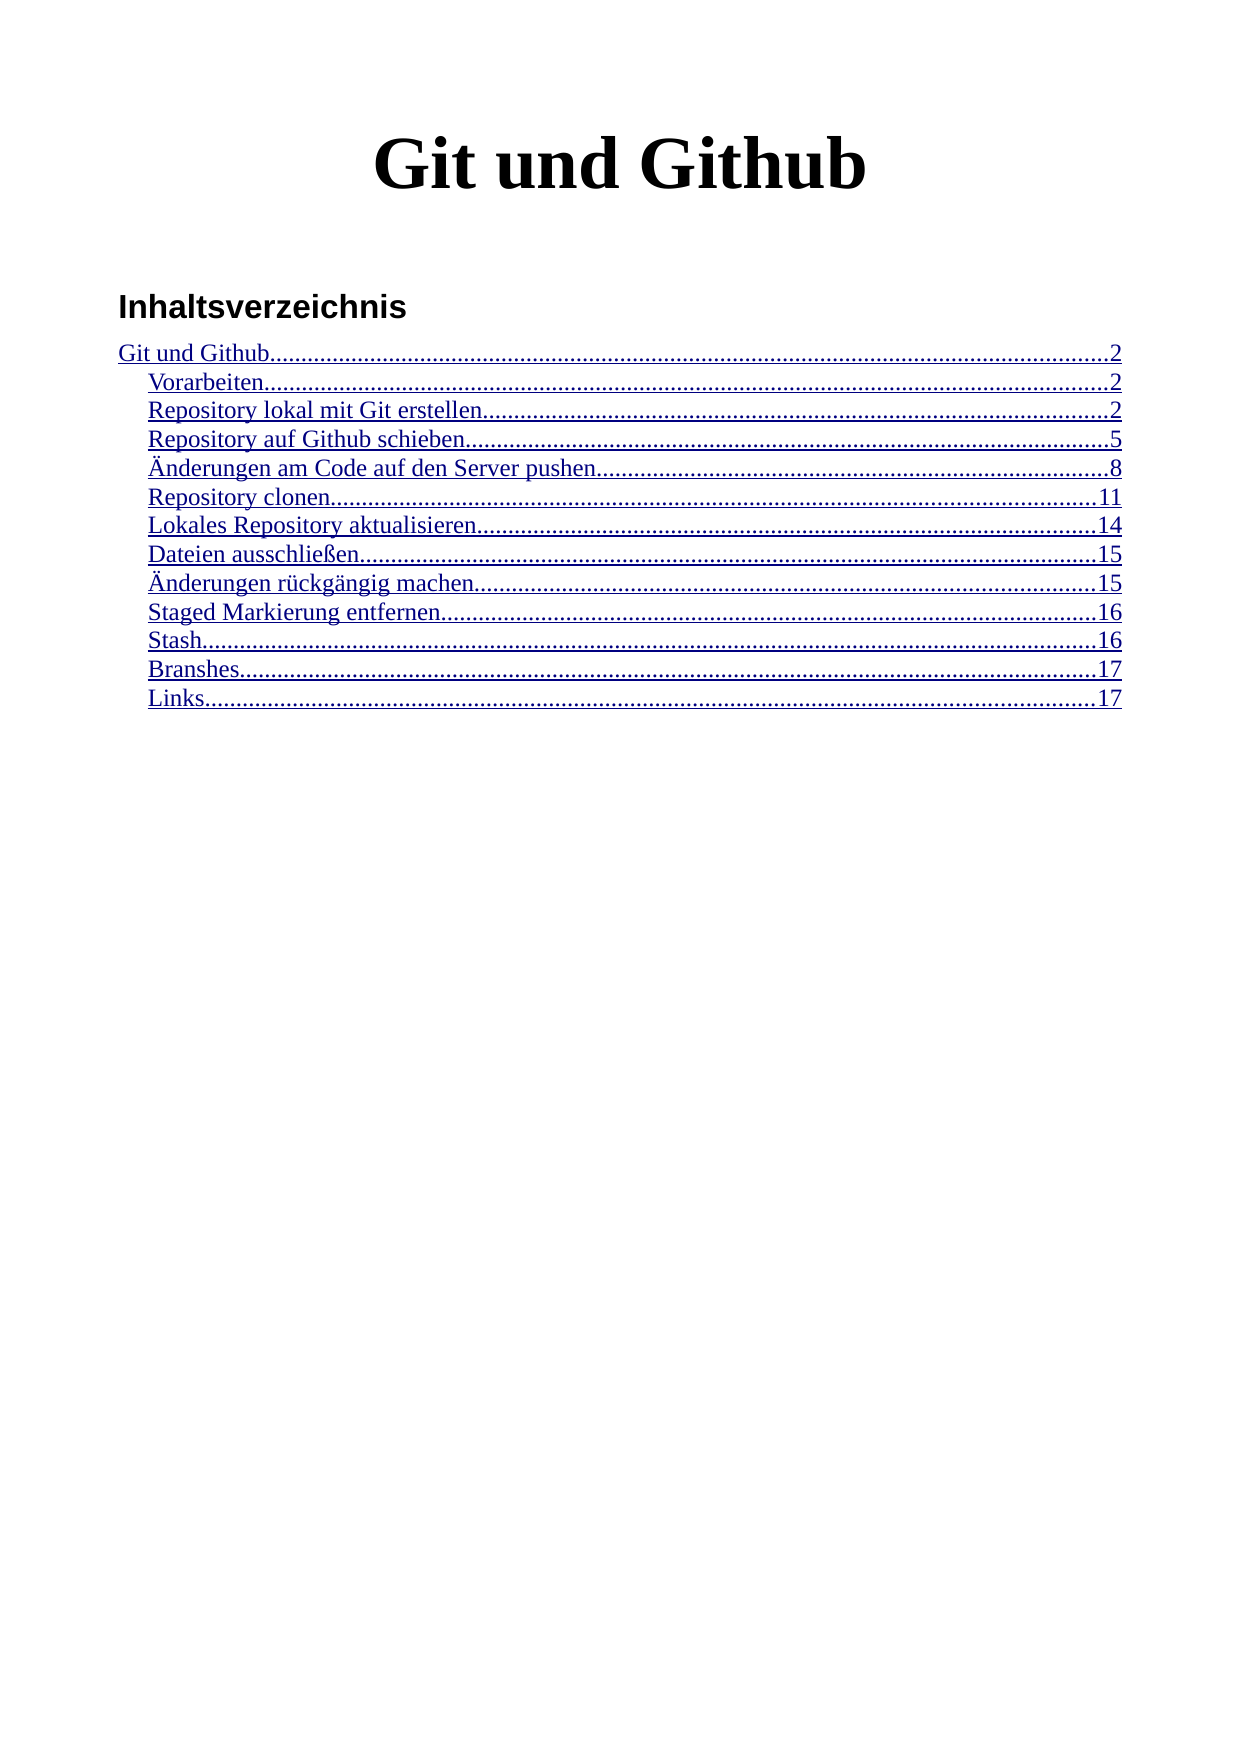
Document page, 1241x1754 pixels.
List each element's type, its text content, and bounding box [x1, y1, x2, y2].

text Staged Markierung entfernen 16 [148, 597, 1122, 622]
text Repository auf Github schieben 5 [148, 424, 1122, 449]
text Änderungen rückgängig machen 15 [148, 568, 1122, 593]
text Lokales Repository aktualisieren 14 [148, 510, 1122, 535]
text Änderungen am Code auf den Server pushen 8 [148, 453, 1122, 478]
text Stash 16 [148, 625, 1122, 650]
text Git und Github 2 [118, 338, 1122, 363]
text Vorarbeiten 2 [148, 367, 1122, 392]
text Links 17 [148, 683, 1122, 708]
subtitle Inhaltsverzeichnis [118, 287, 1122, 325]
text Dateien ausschließen 15 [148, 539, 1122, 564]
text Branshes 17 [148, 654, 1122, 679]
text Repository lokal mit Git erstellen 2 [148, 395, 1122, 420]
text Git und Github [118, 118, 1122, 204]
text Repository clonen 11 [148, 482, 1122, 507]
